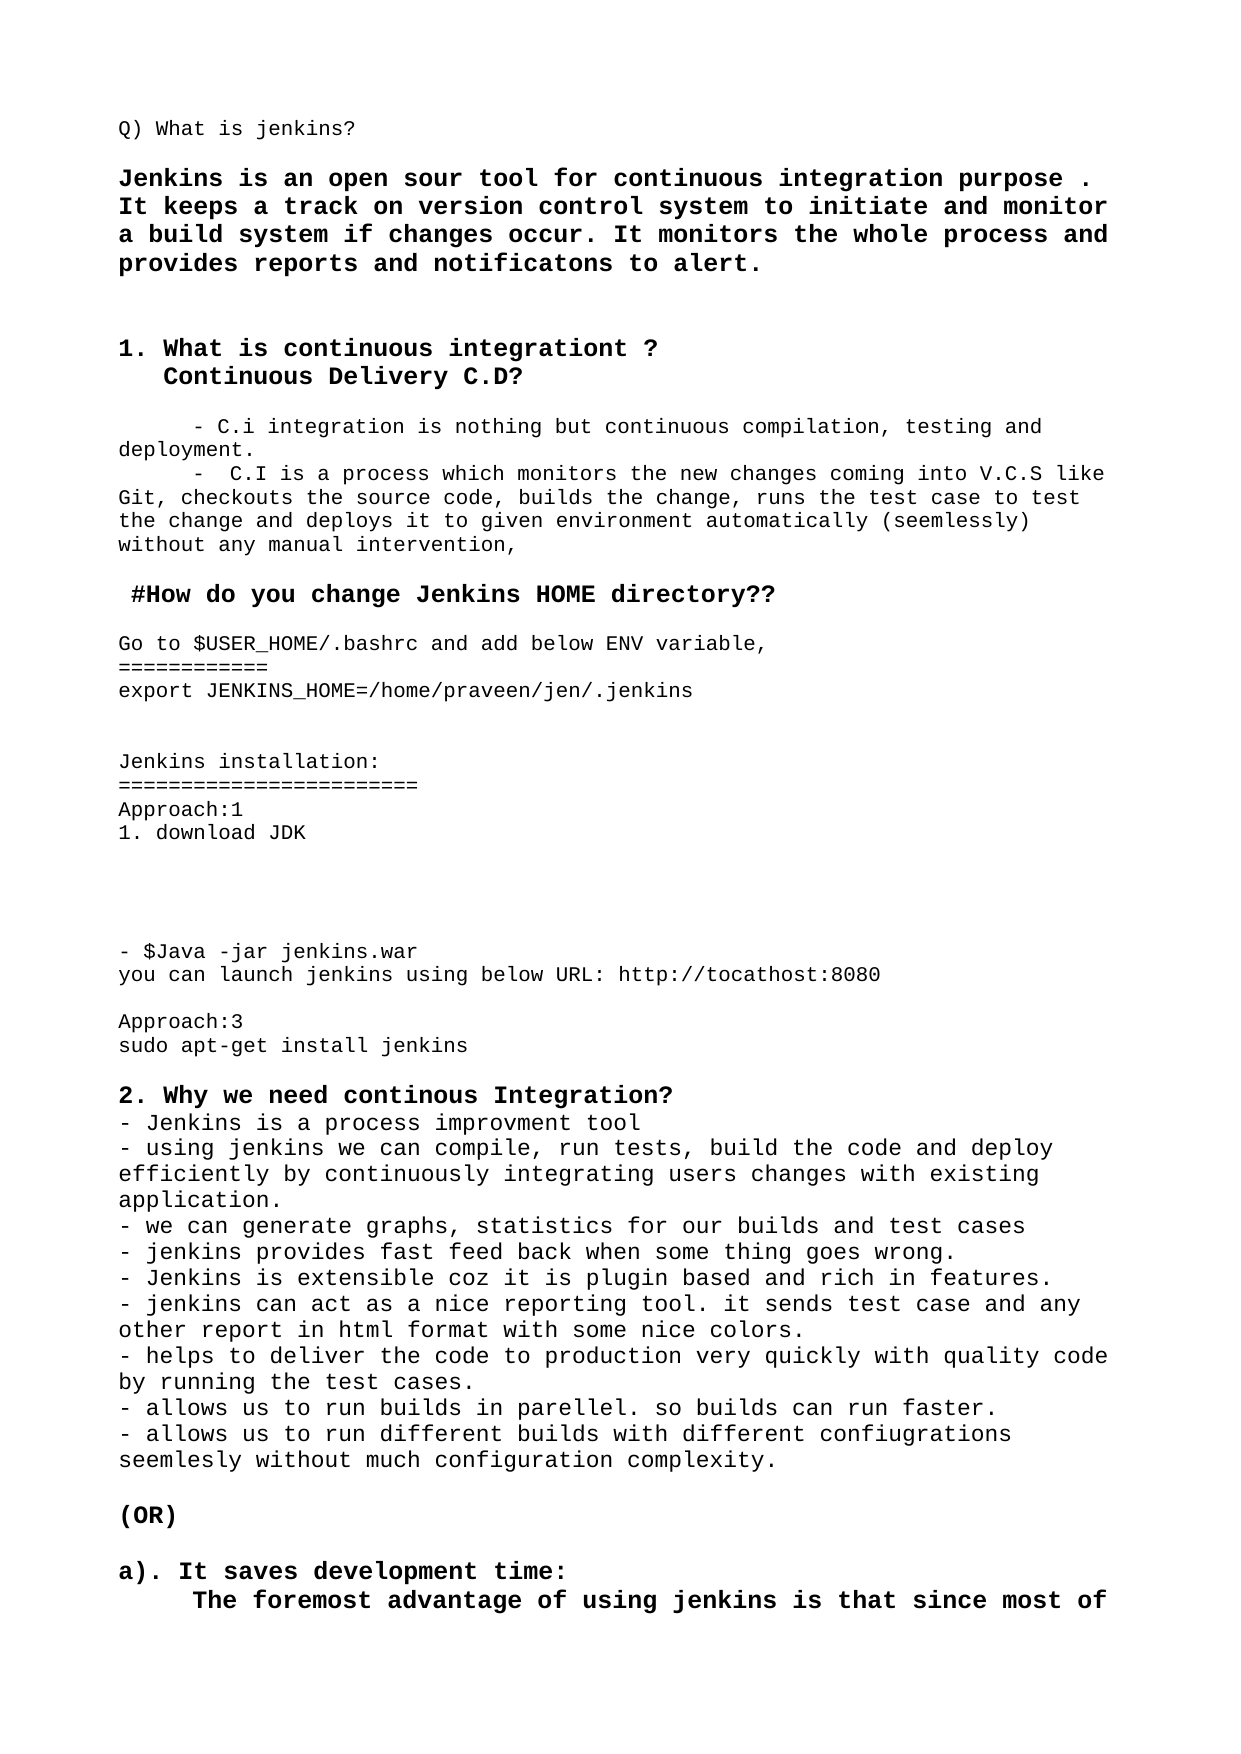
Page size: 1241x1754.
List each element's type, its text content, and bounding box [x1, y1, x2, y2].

text Jenkins installation: [118, 751, 1122, 775]
text 1. What is continuous integrationt ? [118, 335, 1122, 364]
text 1. download JDK [118, 822, 1122, 846]
text - using jenkins we can compile, run tests, build the code and deploy efficiently by continuously integrating users changes with existing application. [118, 1137, 1122, 1214]
text Jenkins is an open sour tool for continuous integration purpose . It keeps a track on version control system to initiate and monitor a build system if changes occur. It monitors the whole process and provides reports and notificatons to alert. [118, 165, 1122, 279]
text - C.i integration is nothing but continuous compilation, testing and deployment. [118, 416, 1122, 463]
text - C.I is a process which monitors the new changes coming into V.C.S like Git, checkouts the source code, builds the change, runs the test case to test the change and deploys it to given environment automatically (seemlessly) without any manual intervention, [118, 463, 1122, 558]
text #How do you change Jenkins HOME directory?? [118, 581, 1122, 609]
text you can launch jenkins using below URL: http://tocathost:8080 [118, 964, 1122, 988]
text - we can generate graphs, statistics for our builds and test cases [118, 1214, 1122, 1241]
text export JENKINS_HOME=/home/praveen/jen/.jenkins [118, 681, 1122, 704]
text - allows us to run different builds with different confiugrations seemlesly without much configuration complexity. [118, 1422, 1122, 1474]
text sudo apt-get install jenkins [118, 1035, 1122, 1059]
text - Jenkins is extensible coz it is plugin based and rich in features. [118, 1266, 1122, 1292]
text - $Java -jar jenkins.war [118, 941, 1122, 964]
text - jenkins can act as a nice reporting tool. it sends test case and any other report in html format with some nice colors. [118, 1292, 1122, 1344]
text - Jenkins is a process improvment tool [118, 1111, 1122, 1137]
text Q) What is jenkins? [118, 118, 1122, 142]
text - jenkins provides fast feed back when some thing goes wrong. [118, 1241, 1122, 1266]
text Approach:3 [118, 1012, 1122, 1035]
text a). It saves development time: [118, 1559, 1122, 1587]
text Go to $USER_HOME/.bashrc and add below ENV variable, [118, 633, 1122, 657]
text (OR) [118, 1502, 1122, 1531]
text 2. Why we need continous Integration? [118, 1082, 1122, 1111]
text The foremost advantage of using jenkins is that since most of [118, 1587, 1122, 1616]
text - allows us to run builds in parellel. so builds can run faster. [118, 1396, 1122, 1422]
text Continuous Delivery C.D? [118, 364, 1122, 392]
text ======================== [118, 775, 1122, 799]
text Approach:1 [118, 799, 1122, 822]
text ============ [118, 657, 1122, 681]
text - helps to deliver the code to production very quickly with quality code by running the test cases. [118, 1344, 1122, 1396]
